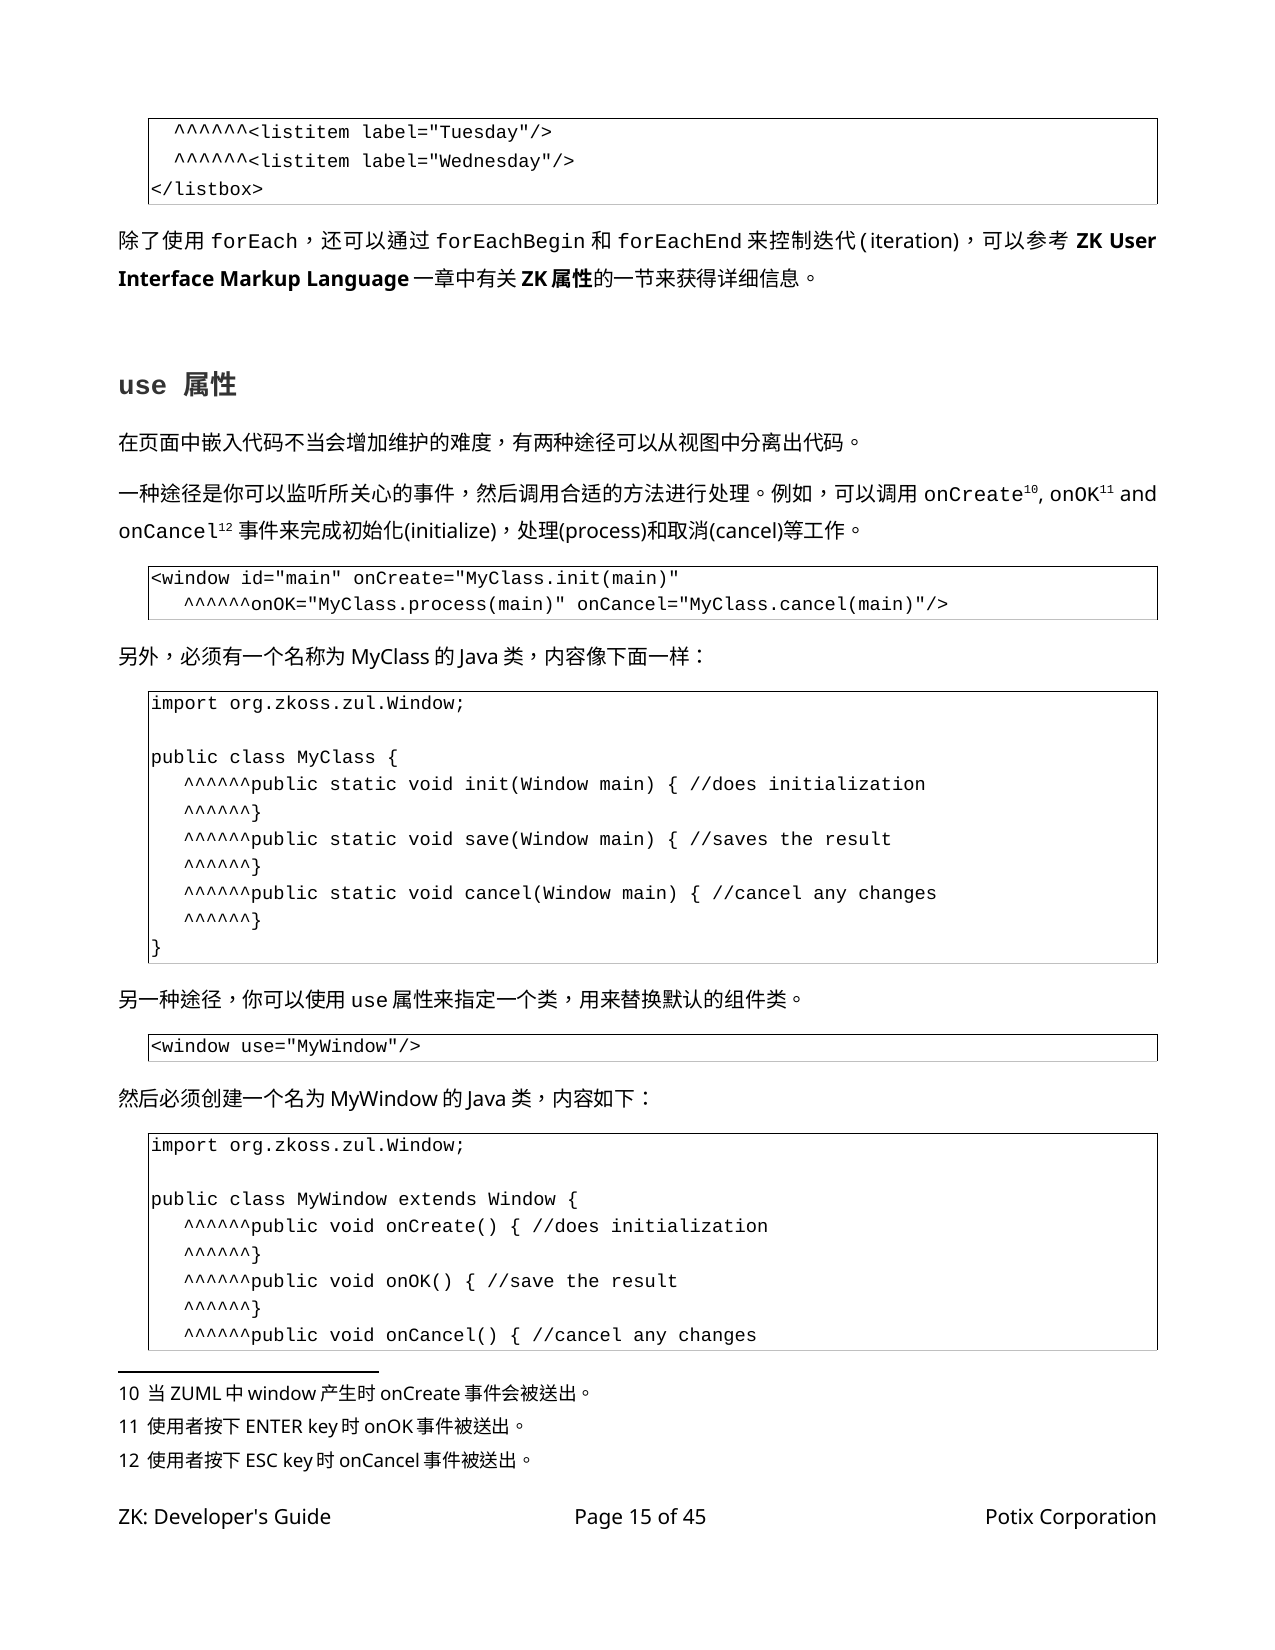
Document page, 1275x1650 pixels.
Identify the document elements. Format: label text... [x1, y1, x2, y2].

text 一种途径是你可以监听所关心的事件，然后调用合适的方法进行处理。例如，可以调用onCreate, onOK and onCancel 事件来完成初始化(initialize)，处理(process)和取消(cancel)等工作。 [118, 477, 1157, 545]
text 使用者按下ESC key时onCancel事件被送出。 [118, 1446, 1157, 1473]
text ^^^^^^<listitem label="Tuesday"/> [149, 119, 1157, 145]
text ^^^^^^public static void cancel(Window main) { //cancel any changes [149, 881, 1157, 905]
text public class MyClass { [149, 745, 1157, 769]
text ^^^^^^public void onCreate() { //does initialization [149, 1214, 1157, 1238]
text ^^^^^^} [149, 1241, 1157, 1266]
text 然后必须创建一个名为MyWindow的Java类，内容如下： [118, 1082, 1157, 1112]
text ^^^^^^<listitem label="Wednesday"/> [149, 148, 1157, 174]
text ^^^^^^public static void init(Window main) { //does initialization [149, 772, 1157, 797]
text 使用者按下ENTER key时onOK事件被送出。 [118, 1412, 1157, 1439]
text ^^^^^^} [149, 799, 1157, 824]
subtitle use 属性 [118, 363, 1157, 403]
text ^^^^^^} [149, 1296, 1157, 1320]
text ^^^^^^public void onCancel() { //cancel any changes [149, 1323, 1157, 1350]
text <window id="main" onCreate="MyClass.init(main)" ^^^^^^onOK="MyClass.process(main)" onCancel="MyClass.cancel(main)"/> [149, 567, 1157, 619]
text </listbox> [149, 177, 1157, 204]
text ^^^^^^public static void save(Window main) { //saves the result [149, 827, 1157, 851]
text ^^^^^^} [149, 908, 1157, 932]
text ^^^^^^public void onOK() { //save the result [149, 1269, 1157, 1293]
text ^^^^^^} [149, 854, 1157, 878]
text 当ZUML中window产生时onCreate事件会被送出。 [118, 1378, 1157, 1406]
text 除了使用forEach，还可以通过forEachBegin和forEachEnd来控制迭代(iteration)，可以参考 ZK User Interface Markup Language一章中有关ZK属性的一节来获得详细信息。 [118, 225, 1157, 293]
text import org.zkoss.zul.Window; [149, 1134, 1157, 1157]
text import org.zkoss.zul.Window; [149, 692, 1157, 715]
text public class MyWindow extends Window { [149, 1187, 1157, 1211]
text 另一种途径，你可以使用use属性来指定一个类，用来替换默认的组件类。 [118, 983, 1157, 1013]
text 另外，必须有一个名称为MyClass的Java类，内容像下面一样： [118, 640, 1157, 670]
text <window use="MyWindow"/> [149, 1035, 1157, 1061]
text } [149, 935, 1157, 963]
text 在页面中嵌入代码不当会增加维护的难度，有两种途径可以从视图中分离出代码。 [118, 426, 1157, 456]
